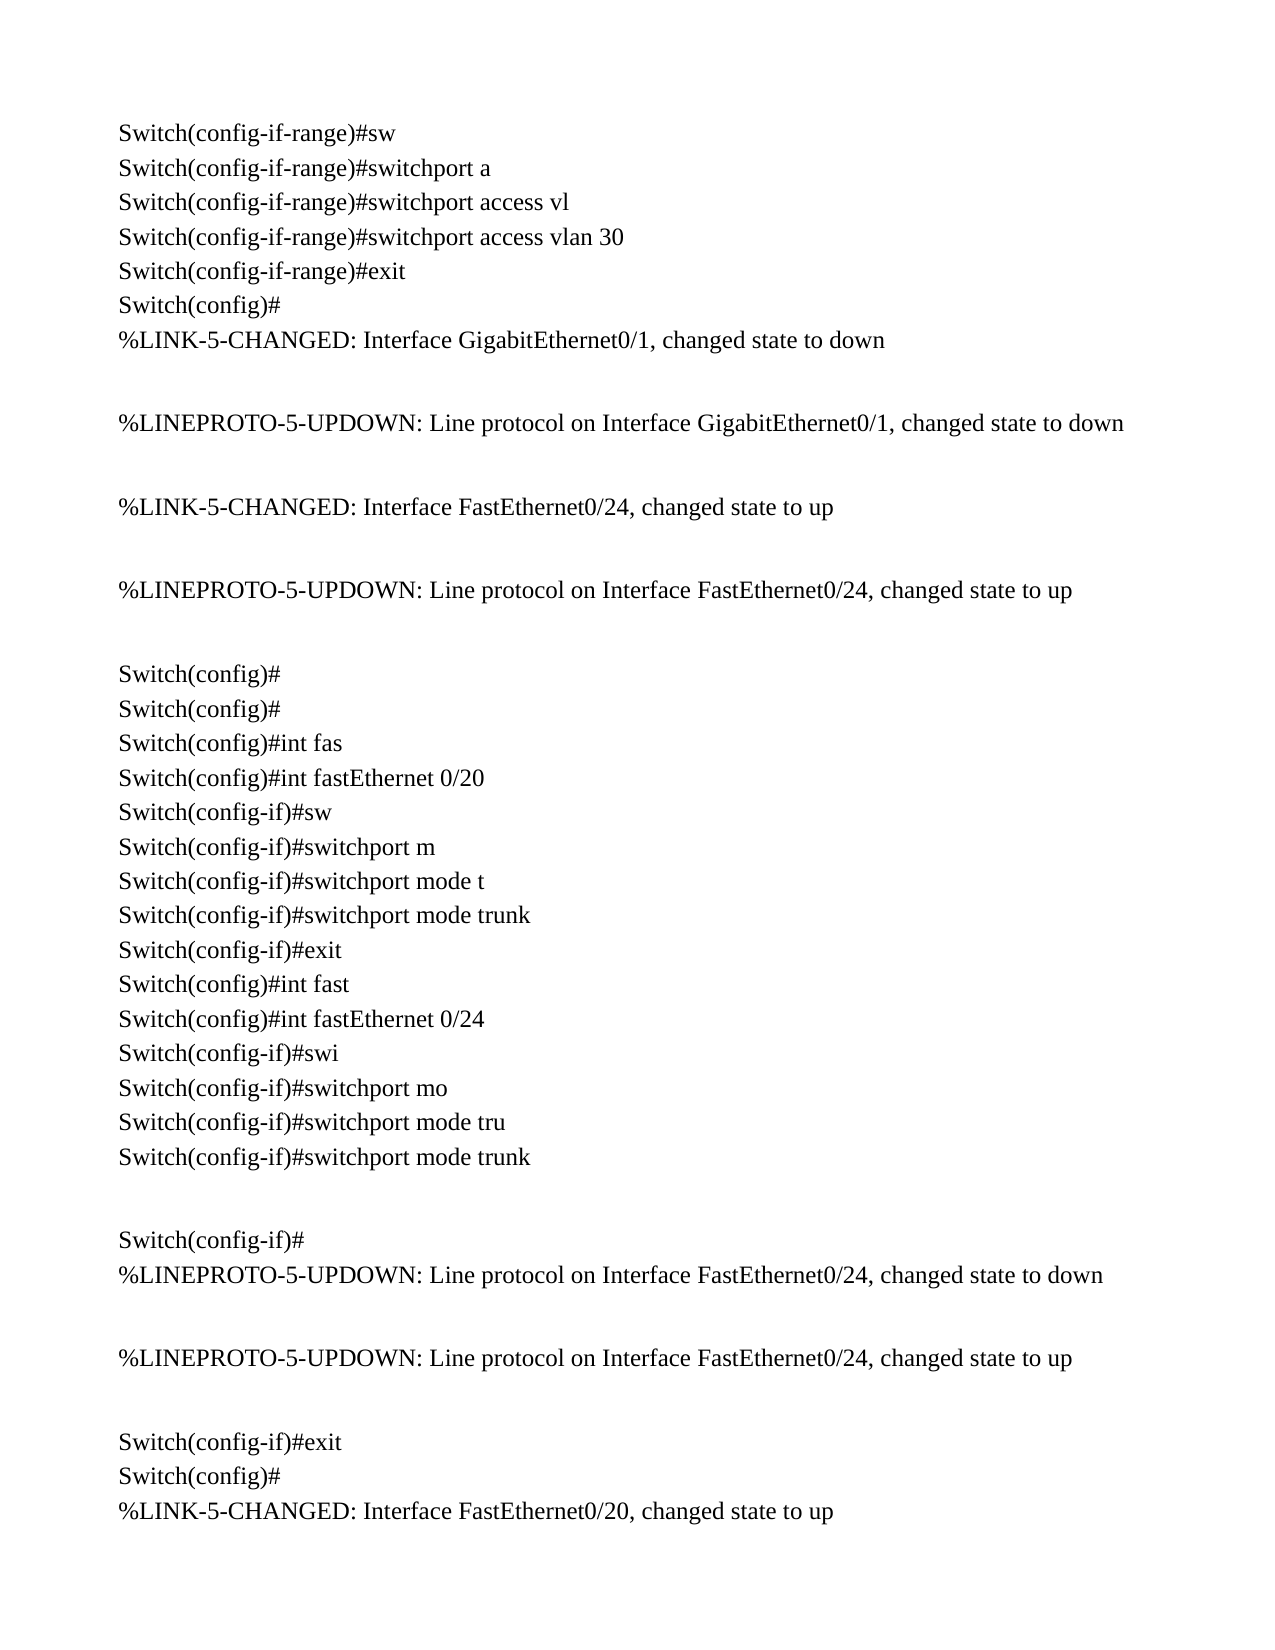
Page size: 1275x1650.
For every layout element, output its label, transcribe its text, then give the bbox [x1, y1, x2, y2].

text %LINK-5-CHANGED: Interface FastEthernet0/20, changed state to up [118, 1496, 1157, 1525]
text %LINK-5-CHANGED: Interface GigabitEthernet0/1, changed state to down [118, 325, 1157, 354]
text Switch(config-if-range)#sw [118, 118, 1157, 147]
text %LINEPROTO-5-UPDOWN: Line protocol on Interface FastEthernet0/24, changed state to down [118, 1260, 1157, 1289]
text Switch(config-if)#switchport mode t [118, 866, 1157, 895]
text Switch(config-if-range)#switchport access vl [118, 187, 1157, 216]
text %LINEPROTO-5-UPDOWN: Line protocol on Interface FastEthernet0/24, changed state to up [118, 576, 1157, 604]
text Switch(config)#int fas [118, 728, 1157, 757]
text Switch(config)#int fast [118, 969, 1157, 998]
text Switch(config)#int fastEthernet 0/24 [118, 1004, 1157, 1033]
text Switch(config-if)# [118, 1225, 1157, 1254]
text Switch(config)# [118, 659, 1157, 688]
text Switch(config)# [118, 1461, 1157, 1490]
text Switch(config-if-range)#exit [118, 256, 1157, 285]
text Switch(config-if)#switchport mo [118, 1073, 1157, 1102]
text Switch(config-if)#exit [118, 1427, 1157, 1456]
text Switch(config-if)#switchport mode trunk [118, 901, 1157, 929]
text Switch(config)# [118, 694, 1157, 722]
text %LINK-5-CHANGED: Interface FastEthernet0/24, changed state to up [118, 492, 1157, 521]
text Switch(config-if)#switchport mode trunk [118, 1142, 1157, 1171]
text Switch(config)# [118, 291, 1157, 319]
text Switch(config-if)#sw [118, 797, 1157, 826]
text Switch(config-if)#exit [118, 935, 1157, 964]
text Switch(config)#int fastEthernet 0/20 [118, 763, 1157, 791]
text Switch(config-if)#swi [118, 1038, 1157, 1067]
text Switch(config-if)#switchport mode tru [118, 1107, 1157, 1136]
text %LINEPROTO-5-UPDOWN: Line protocol on Interface GigabitEthernet0/1, changed state to down [118, 408, 1157, 437]
text Switch(config-if)#switchport m [118, 832, 1157, 860]
text Switch(config-if-range)#switchport access vlan 30 [118, 222, 1157, 250]
text Switch(config-if-range)#switchport a [118, 153, 1157, 181]
text %LINEPROTO-5-UPDOWN: Line protocol on Interface FastEthernet0/24, changed state to up [118, 1343, 1157, 1372]
